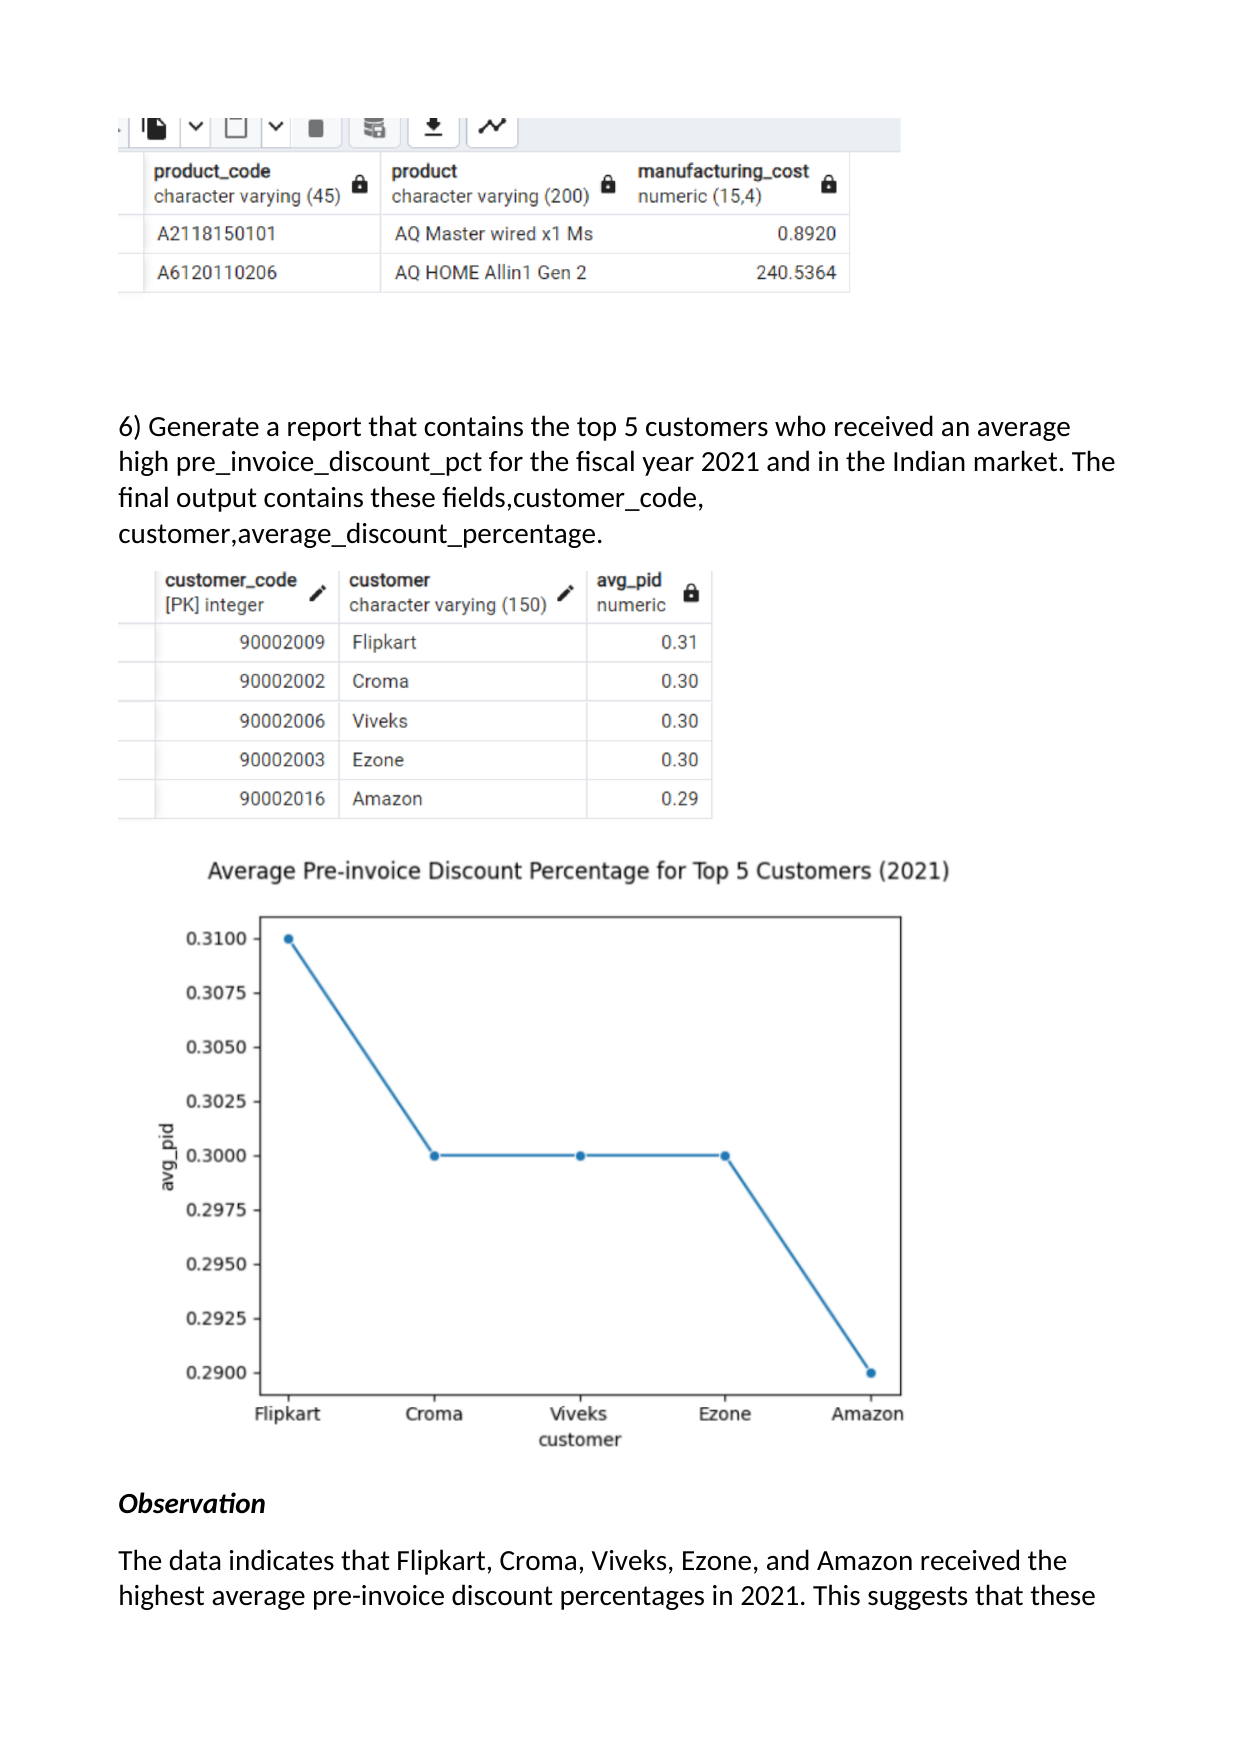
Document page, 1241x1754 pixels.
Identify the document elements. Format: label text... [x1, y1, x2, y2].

text The data indicates that Flipkart, Croma, Viveks, Ezone, and Amazon received the highest average pre-invoice discount percentages in 2021. This suggests that these [118, 1542, 1122, 1613]
text Observation [118, 1485, 1122, 1521]
text 6) Generate a report that contains the top 5 customers who received an average high pre_invoice_discount_pct for the fiscal year 2021 and in the Indian market. The final output contains these fields,customer_code, customer,average_discount_percentage. [118, 408, 1122, 550]
